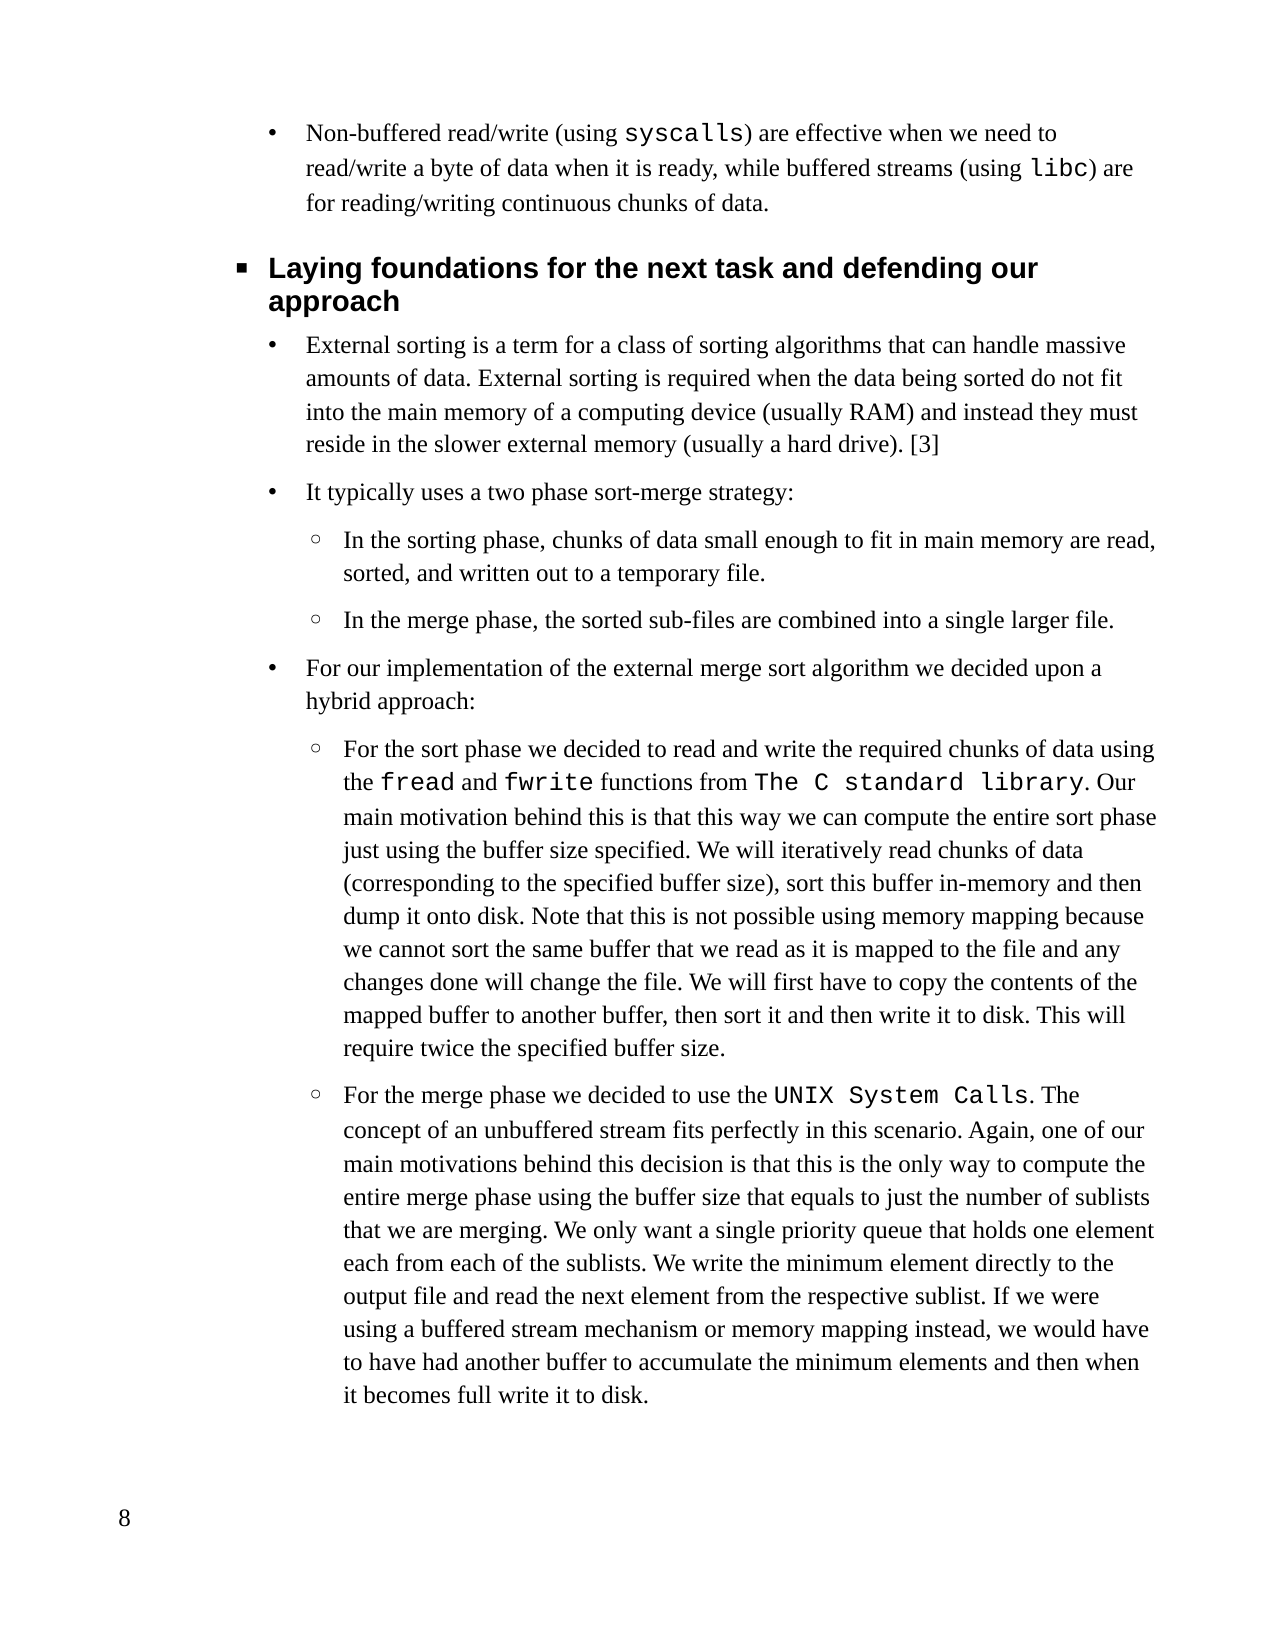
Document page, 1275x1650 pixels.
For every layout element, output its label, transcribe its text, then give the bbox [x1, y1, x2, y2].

list In the merge phase, the sorted sub-files are combined into a single larger file. [306, 605, 1157, 634]
list For the sort phase we decided to read and write the required chunks of data using the fread and fwrite functions from The C standard library. Our main motivation behind this is that this way we can compute the entire sort phase just using the buffer size specified. We will iteratively read chunks of data (corresponding to the specified buffer size), sort this buffer in-memory and then dump it onto disk. Note that this is not possible using memory mapping because we cannot sort the same buffer that we read as it is mapped to the file and any changes done will change the file. We will first have to copy the contents of the mapped buffer to another buffer, then sort it and then write it to disk. This will require twice the specified buffer size. [306, 734, 1157, 1062]
subtitle Laying foundations for the next task and defending our approach [231, 251, 1157, 318]
list Non-buffered read/write (using syscalls) are effective when we need to read/write a byte of data when it is ready, while buffered streams (using libc) are for reading/writing continuous chunks of data. [268, 118, 1157, 217]
list It typically uses a two phase sort-merge strategy: [268, 477, 1157, 506]
list External sorting is a term for a class of sorting algorithms that can handle massive amounts of data. External sorting is required when the data being sorted do not fit into the main memory of a computing device (usually RAM) and instead they must reside in the slower external memory (usually a hard drive). [3] [268, 331, 1157, 458]
list For our implementation of the external merge sort algorithm we decided upon a hybrid approach: [268, 653, 1157, 715]
list For the merge phase we decided to use the UNIX System Calls. The concept of an unbuffered stream fits perfectly in this scenario. Again, one of our main motivations behind this decision is that this is the only way to compute the entire merge phase using the buffer size that equals to just the number of sublists that we are merging. We only want a single priority queue that holds one element each from each of the sublists. We write the minimum element directly to the output file and read the next element from the respective sublist. If we were using a buffered stream mechanism or memory mapping instead, we would have to have had another buffer to accumulate the minimum elements and then when it becomes full write it to disk. [306, 1081, 1157, 1408]
list In the sorting phase, chunks of data small enough to fit in main memory are read, sorted, and written out to a temporary file. [306, 525, 1157, 587]
